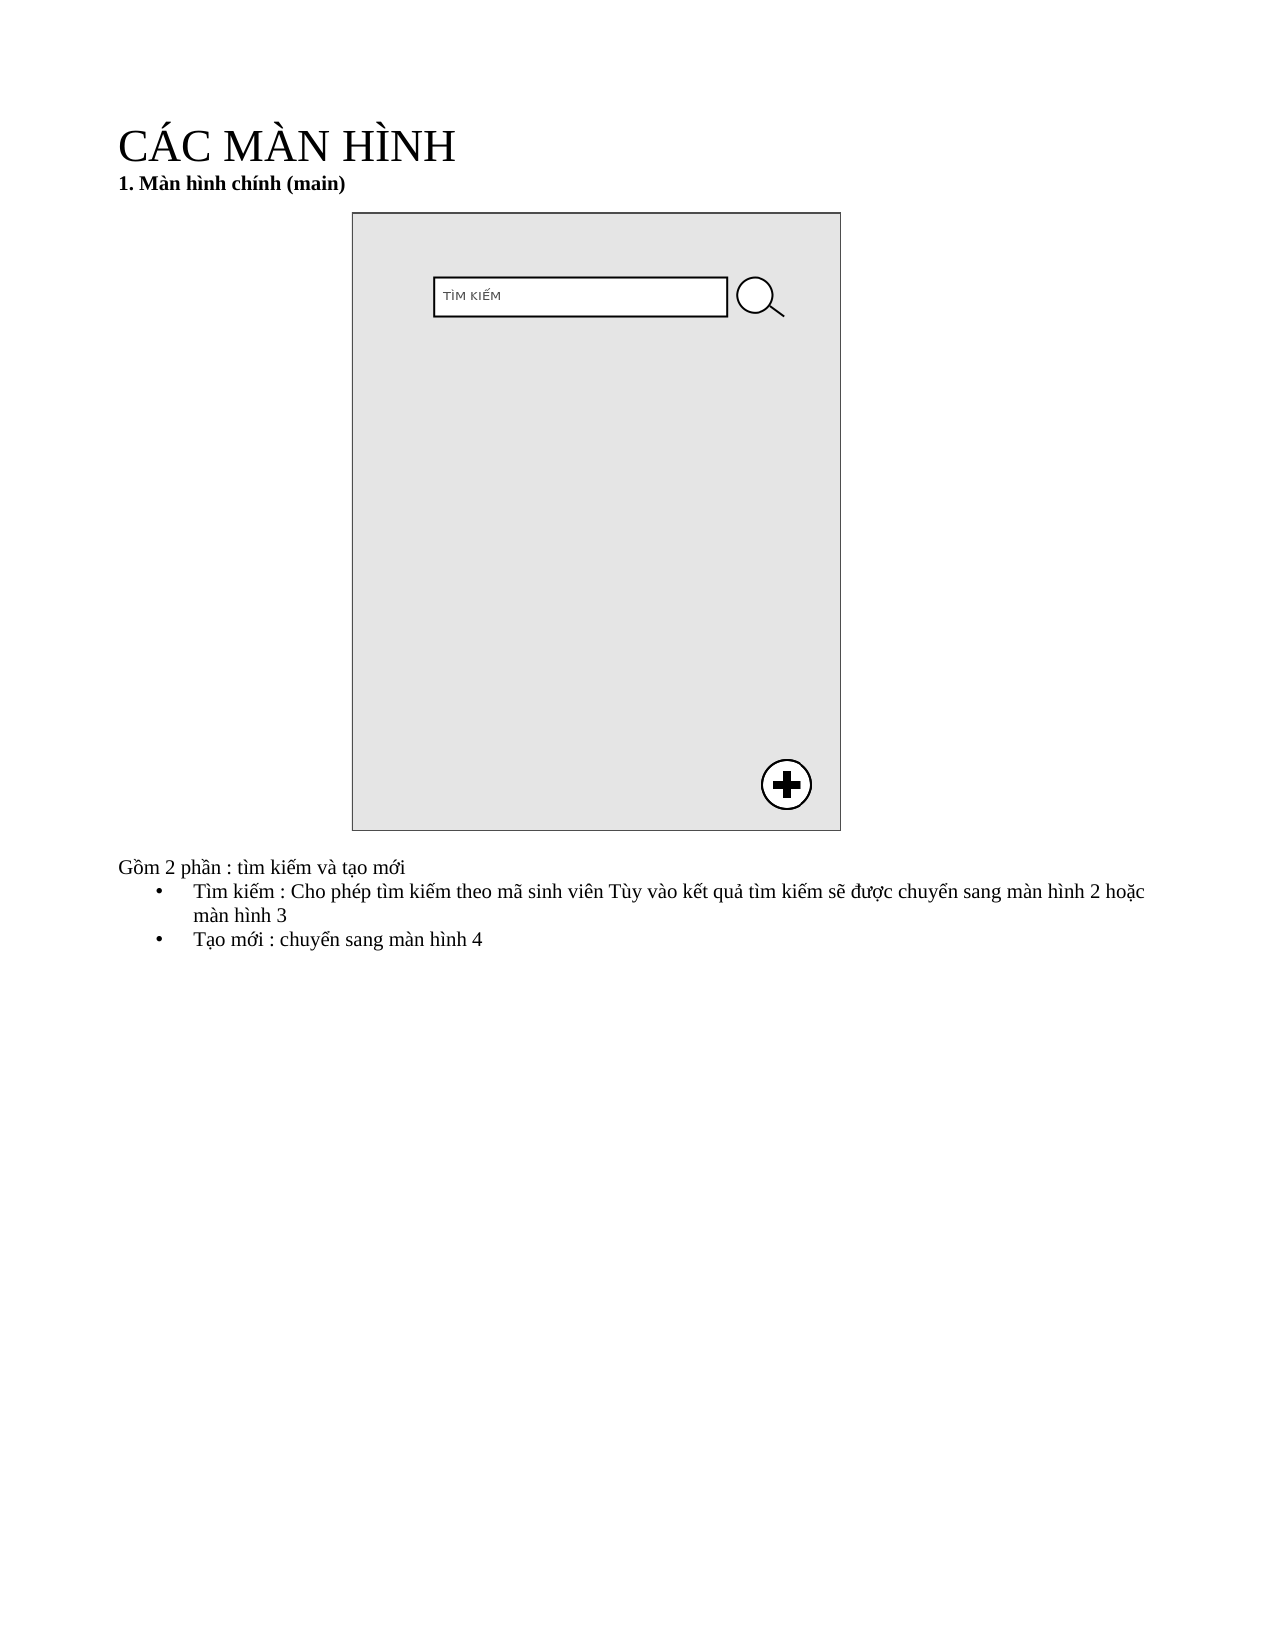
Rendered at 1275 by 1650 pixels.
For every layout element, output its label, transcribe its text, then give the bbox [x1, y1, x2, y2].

text Gồm 2 phần : tìm kiếm và tạo mới [118, 854, 1157, 879]
text 1. Màn hình chính (main) [118, 171, 1157, 195]
text CÁC MÀN HÌNH [118, 118, 1157, 171]
list Tìm kiếm : Cho phép tìm kiếm theo mã sinh viên Tùy vào kết quả tìm kiếm sẽ được chuyển sang màn hình 2 hoặc màn hình 3 [156, 879, 1157, 927]
list Tạo mới : chuyển sang màn hình 4 [156, 927, 1157, 951]
picture [351, 212, 841, 831]
